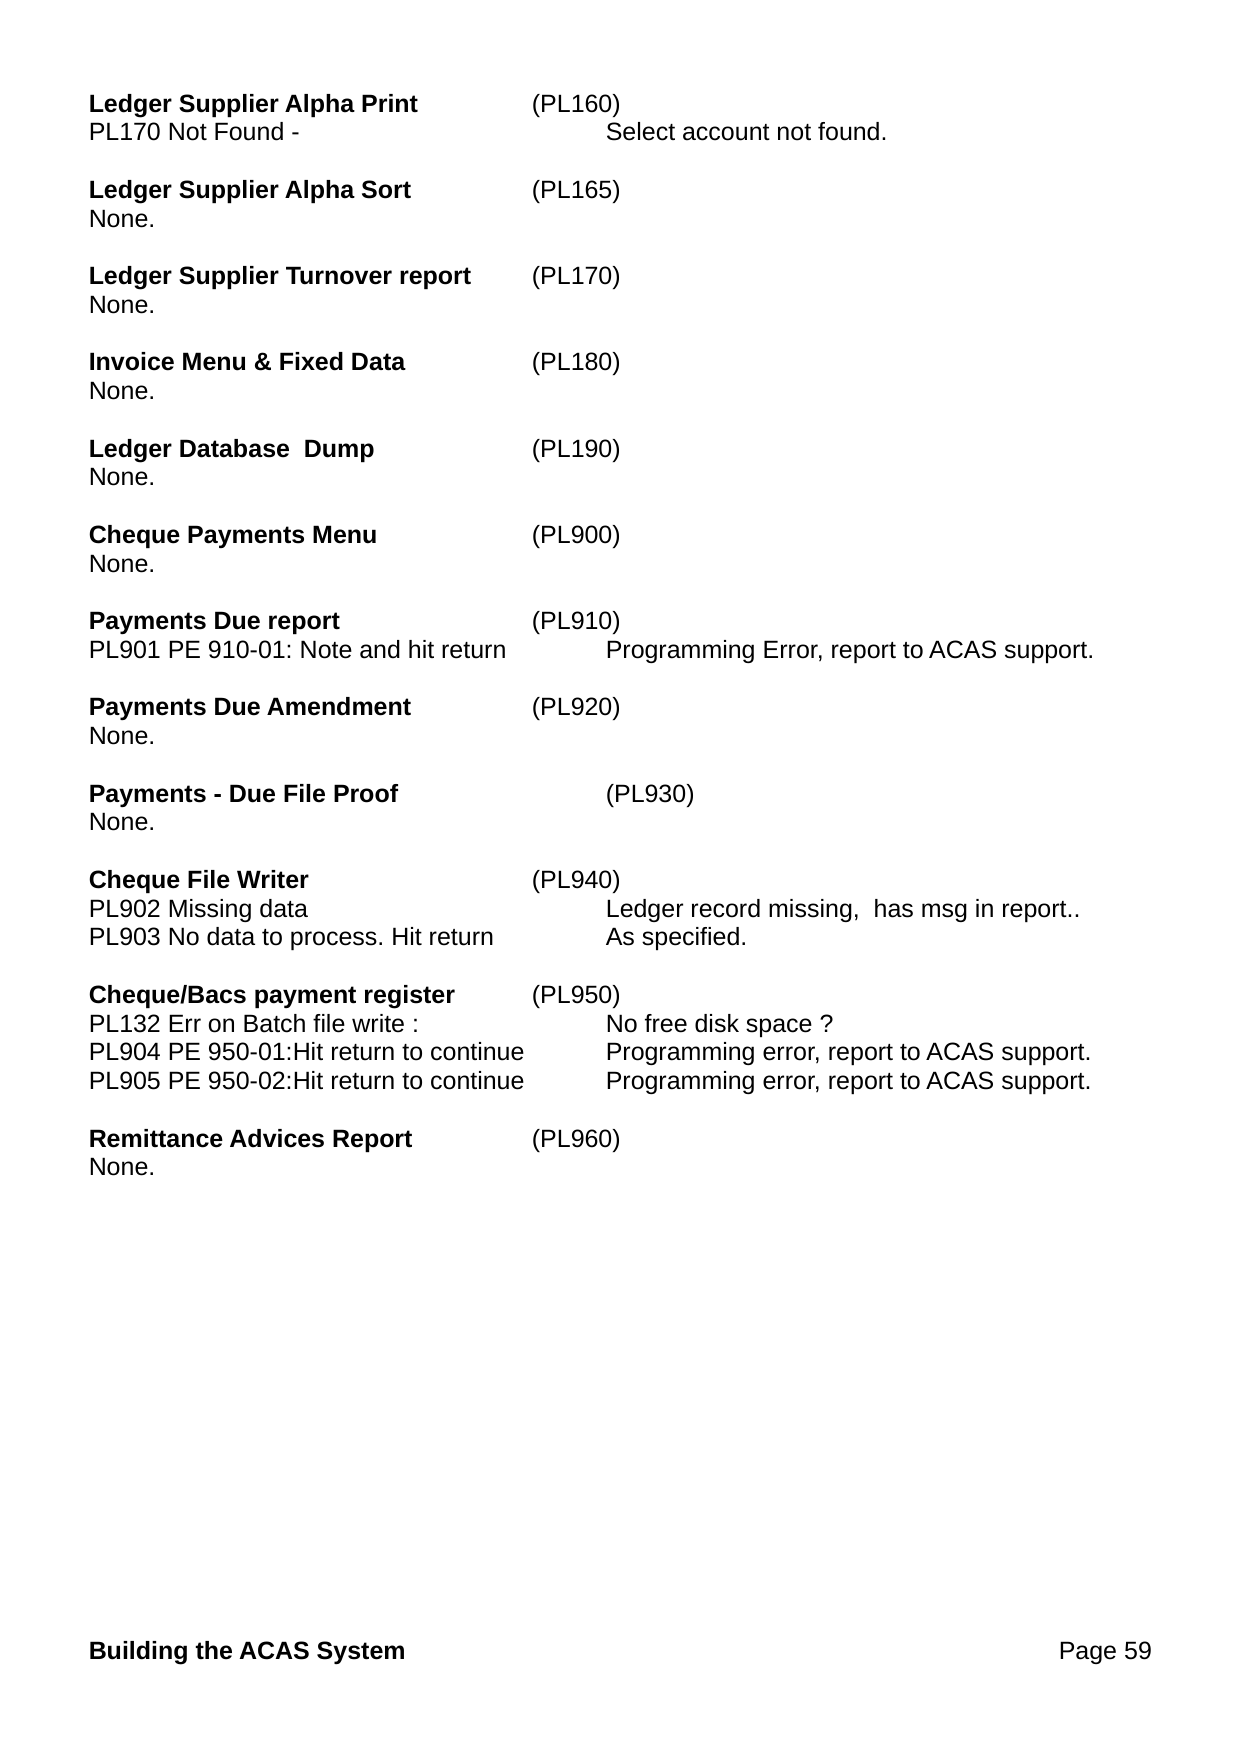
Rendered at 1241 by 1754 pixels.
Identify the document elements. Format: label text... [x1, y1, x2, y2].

text None. [88, 462, 1152, 491]
text None. [88, 290, 1152, 318]
text Cheque Payments Menu (PL900) [88, 520, 1152, 548]
text Payments - Due File Proof (PL930) [88, 778, 1152, 807]
text Cheque/Bacs payment register (PL950) [88, 980, 1152, 1008]
text Ledger Database Dump (PL190) [88, 433, 1152, 462]
text None. [88, 376, 1152, 405]
text PL903 No data to process. Hit return As specified. [88, 922, 1152, 951]
text PL902 Missing data Ledger record missing, has msg in report.. [88, 893, 1152, 922]
text None. [88, 203, 1152, 232]
text PL170 Not Found - Select account not found. [88, 117, 1152, 146]
text Ledger Supplier Turnover report (PL170) [88, 261, 1152, 290]
text Ledger Supplier Alpha Sort (PL165) [88, 175, 1152, 203]
text Payments Due Amendment (PL920) [88, 692, 1152, 721]
text Payments Due report (PL910) [88, 606, 1152, 635]
text PL904 PE 950-01:Hit return to continue Programming error, report to ACAS support. [88, 1037, 1152, 1066]
text None. [88, 1152, 1152, 1181]
text None. [88, 721, 1152, 750]
text PL132 Err on Batch file write : No free disk space ? [88, 1008, 1152, 1037]
text Remittance Advices Report (PL960) [88, 1123, 1152, 1152]
text Ledger Supplier Alpha Print (PL160) [88, 88, 1152, 117]
text None. [88, 548, 1152, 577]
text PL905 PE 950-02:Hit return to continue Programming error, report to ACAS support. [88, 1066, 1152, 1095]
text Invoice Menu & Fixed Data (PL180) [88, 347, 1152, 376]
text Cheque File Writer (PL940) [88, 865, 1152, 893]
text None. [88, 807, 1152, 836]
text PL901 PE 910-01: Note and hit return Programming Error, report to ACAS support. [88, 635, 1152, 663]
